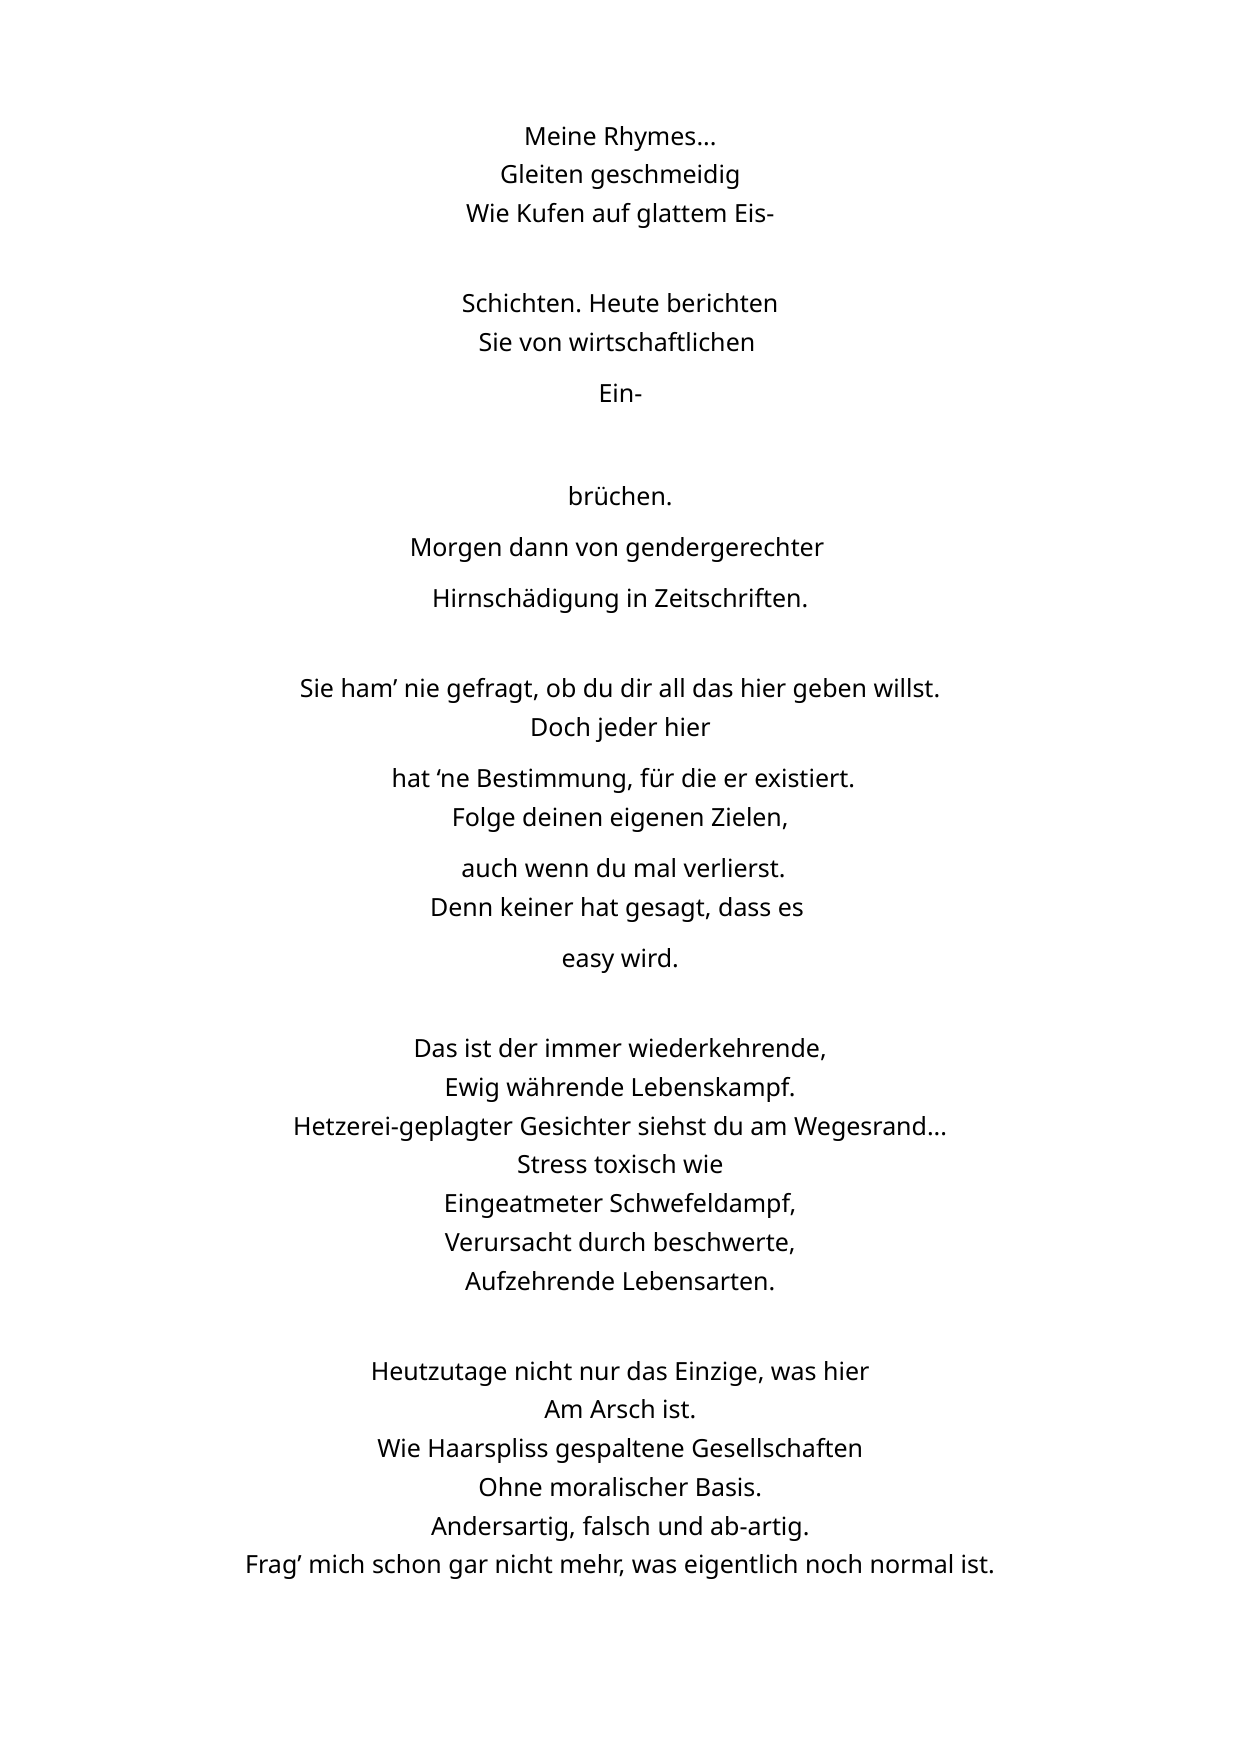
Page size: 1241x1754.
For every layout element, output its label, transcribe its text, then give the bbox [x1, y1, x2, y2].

text easy wird. [118, 941, 1122, 1013]
text hat ‘ne Bestimmung, für die er existiert. Folge deinen eigenen Zielen, [118, 761, 1122, 833]
text Meine Rhymes... Gleiten geschmeidig Wie Kufen auf glattem Eis- [118, 118, 1122, 268]
text Heutzutage nicht nur das Einzige, was hier Am Arsch ist. Wie Haarspliss gespaltene Gesellschaften Ohne moralischer Basis. Andersartig, falsch und ab-artig. Frag’ mich schon gar nicht mehr, was eigentlich noch normal ist. [118, 1353, 1122, 1620]
text auch wenn du mal verlierst. Denn keiner hat gesagt, dass es [118, 851, 1122, 923]
text Hirnschädigung in Zeitschriften. [118, 581, 1122, 653]
text Morgen dann von gendergerechter [118, 529, 1122, 563]
text Ein- [118, 376, 1122, 410]
text Sie ham’ nie gefragt, ob du dir all das hier geben willst. Doch jeder hier [118, 671, 1122, 743]
text Das ist der immer wiederkehrende, Ewig währende Lebenskampf. Hetzerei-geplagter Gesichter siehst du am Wegesrand... Stress toxisch wie Eingeatmeter Schwefeldampf, Verursacht durch beschwerte, Aufzehrende Lebensarten. [118, 1031, 1122, 1336]
text brüchen. [118, 478, 1122, 512]
text Schichten. Heute berichten Sie von wirtschaftlichen [118, 286, 1122, 358]
